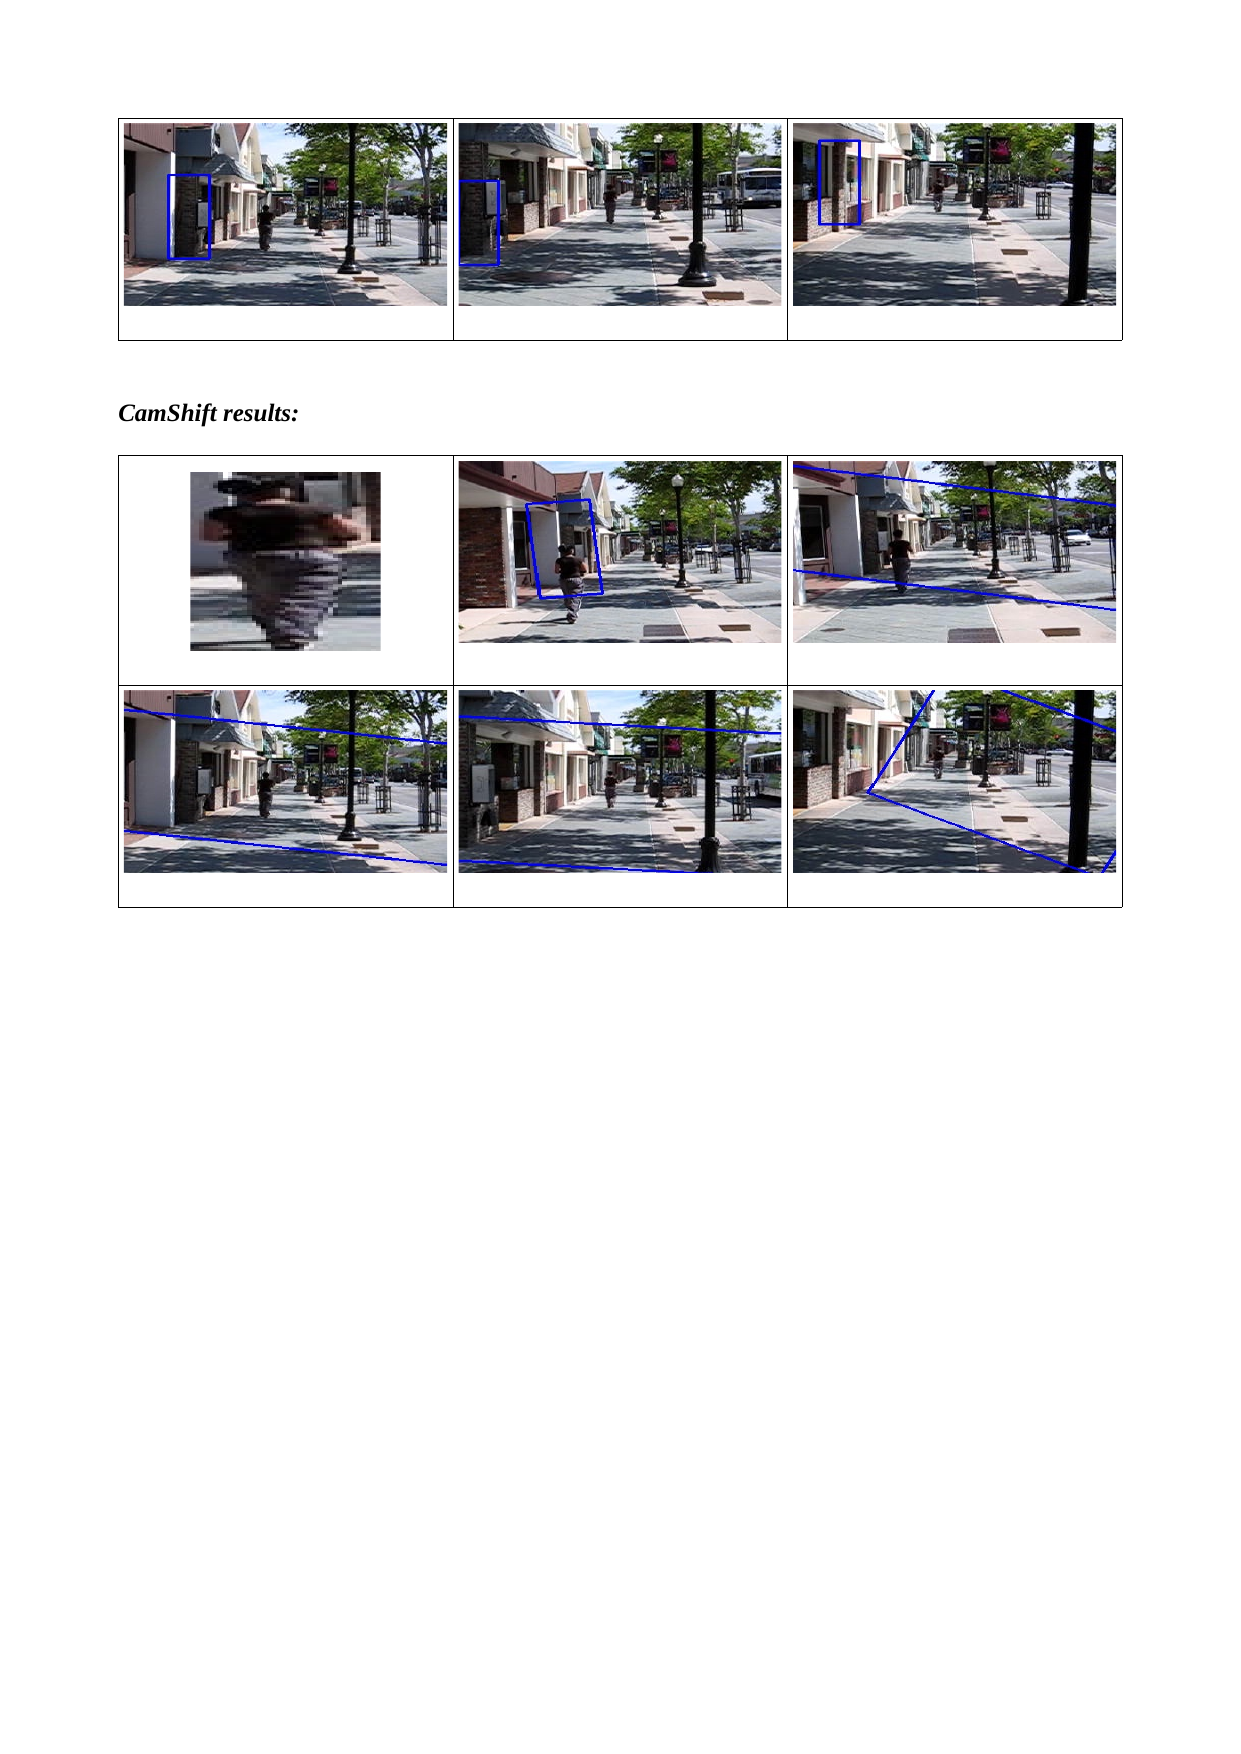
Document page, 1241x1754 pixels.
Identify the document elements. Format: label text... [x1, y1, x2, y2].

table_cell [119, 686, 453, 907]
picture [458, 690, 782, 873]
table_header [454, 456, 787, 685]
table_cell [454, 119, 787, 340]
picture [793, 123, 1117, 306]
text CamShift results: [118, 398, 1122, 427]
table_cell [119, 119, 453, 340]
table_header [119, 456, 453, 685]
picture [123, 123, 448, 306]
table_cell [454, 686, 787, 907]
table_cell [788, 119, 1122, 340]
picture [458, 123, 782, 306]
table_header [788, 456, 1122, 685]
picture [793, 690, 1117, 873]
table_cell [788, 686, 1122, 907]
picture [793, 461, 1117, 643]
picture [190, 472, 381, 651]
picture [458, 461, 782, 643]
picture [123, 690, 448, 873]
